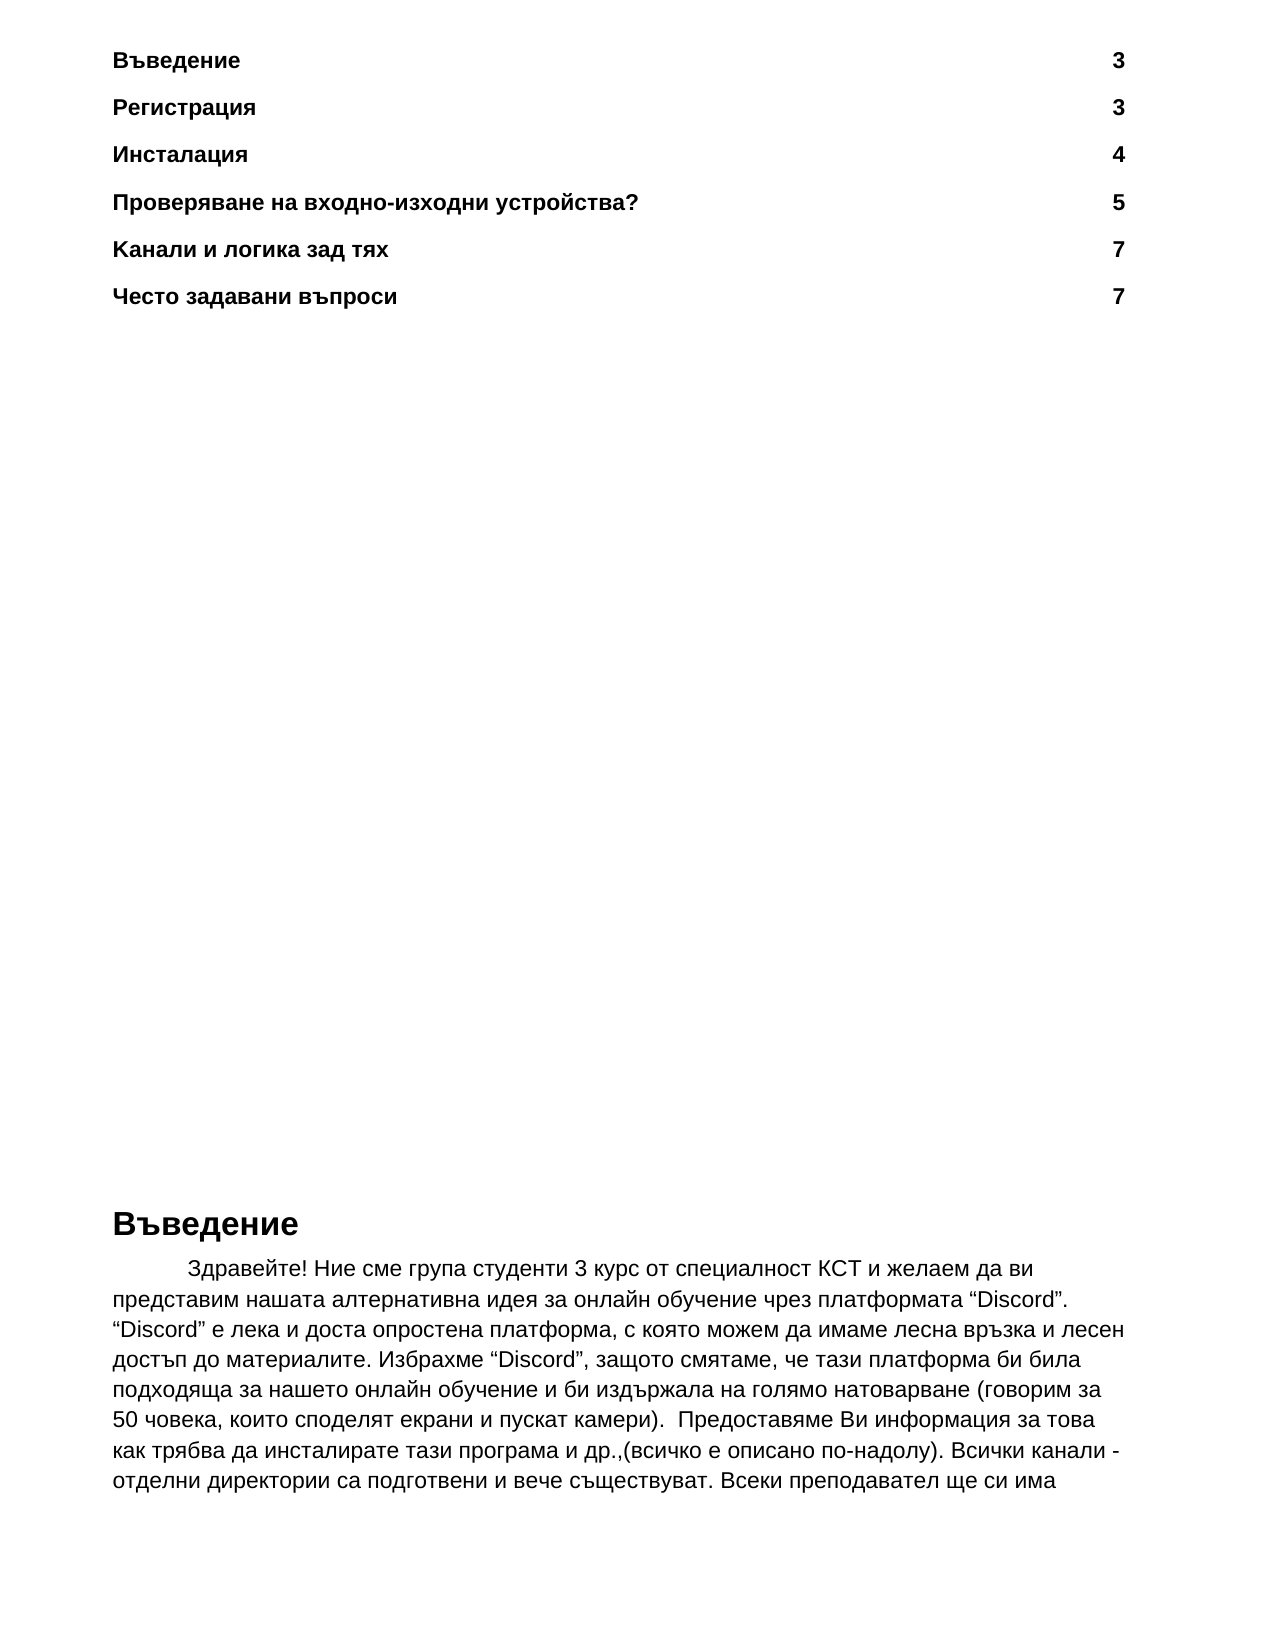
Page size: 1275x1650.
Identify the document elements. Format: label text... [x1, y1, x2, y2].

subtitle Въведение [112, 1204, 1125, 1243]
text Kaнали и логика зад тях 7 [112, 236, 1125, 262]
text Въведение 3 [112, 47, 1125, 73]
text Регистрация 3 [112, 94, 1125, 120]
text Инсталация 4 [112, 141, 1125, 168]
text Често задавани въпроси 7 [112, 283, 1125, 309]
text Проверяване на входно-изходни устройства? 5 [112, 188, 1125, 215]
text Здравейте! Ние сме група студенти 3 курс от специалност КСТ и желаем да ви представим нашата алтернативна идея за онлайн обучение чрез платформата “Discord”. “Discord” е лека и доста опростена платформа, с която можем да имаме лесна връзка и лесен достъп до материалите. Избрахме “Discord”, защото смятаме, че тази платформа би била подходяща за нашето онлайн обучение и би издържала на голямо натоварване (говорим за 50 човека, които споделят екрани и пускат камери). Предоставяме Ви информация за това как трябва да инсталирате тази програма и др.,(всичко е описано по-надолу). Всички канали - отделни директории са подготвени и вече съществуват. Всеки преподавател ще си има [112, 1255, 1125, 1493]
